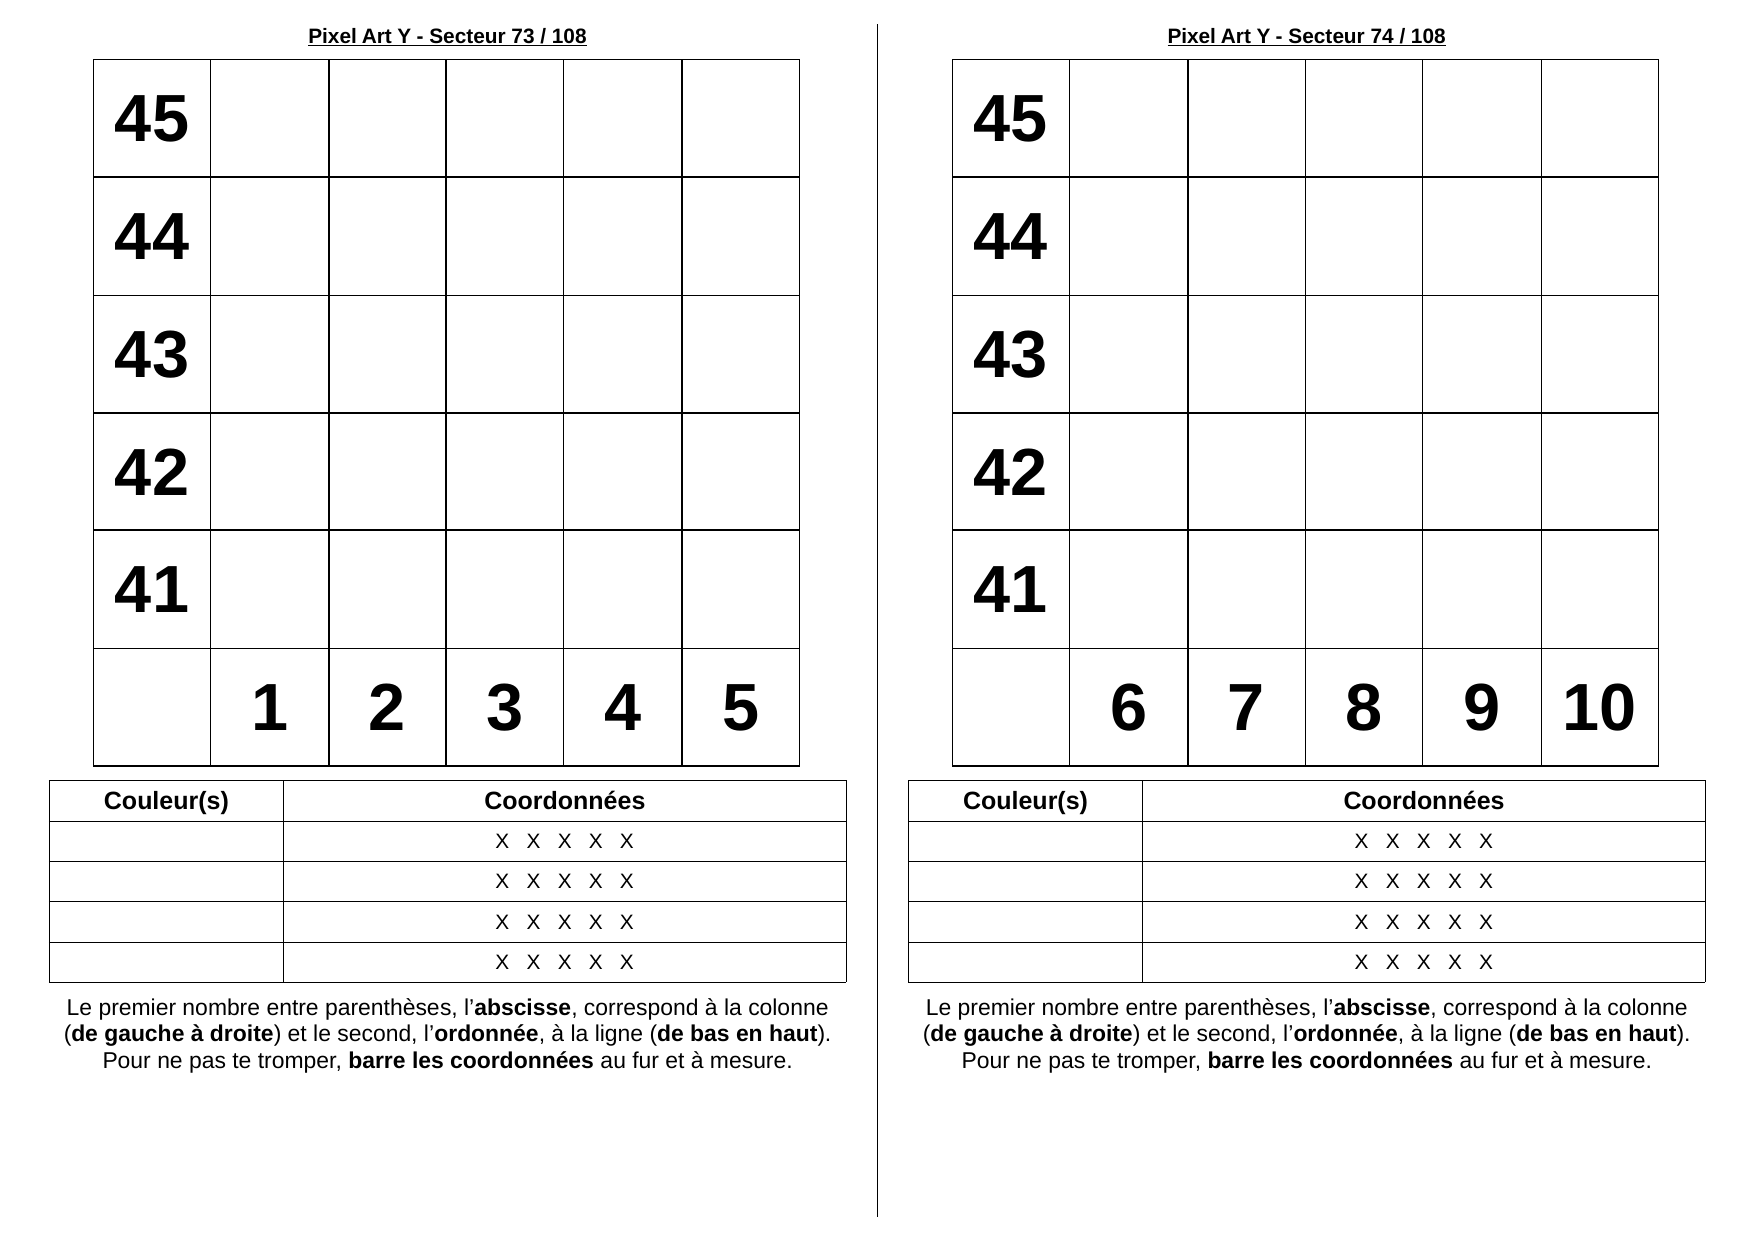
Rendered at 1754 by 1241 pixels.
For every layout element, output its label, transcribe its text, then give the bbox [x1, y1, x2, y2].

table_cell X X X X X [284, 902, 846, 942]
table_cell [50, 943, 283, 982]
table_header Couleur(s) [50, 781, 283, 821]
text Pixel Art Y - Secteur 73 / 108 [24, 24, 871, 48]
text Pour ne pas te tromper, barre les coordonnées au fur et à mesure. [24, 1047, 871, 1073]
text Pour ne pas te tromper, barre les coordonnées au fur et à mesure. [883, 1047, 1730, 1073]
table_cell [909, 822, 1142, 861]
table_cell [909, 862, 1142, 901]
text Pixel Art Y - Secteur 74 / 108 [883, 24, 1730, 48]
text (de gauche à droite) et le second, l’ordonnée, à la ligne (de bas en haut). [883, 1020, 1730, 1047]
text Le premier nombre entre parenthèses, l’abscisse, correspond à la colonne [883, 994, 1730, 1020]
text (de gauche à droite) et le second, l’ordonnée, à la ligne (de bas en haut). [24, 1020, 871, 1047]
table_cell [909, 943, 1142, 982]
table_cell X X X X X [1143, 902, 1705, 942]
table_cell X X X X X [284, 822, 846, 861]
table_cell X X X X X [284, 862, 846, 901]
table_cell X X X X X [1143, 822, 1705, 861]
table_header Coordonnées [1143, 781, 1705, 821]
table_cell [909, 902, 1142, 942]
table_cell X X X X X [1143, 862, 1705, 901]
table_cell X X X X X [284, 943, 846, 982]
table_header Couleur(s) [909, 781, 1142, 821]
table_cell X X X X X [1143, 943, 1705, 982]
table_cell [50, 902, 283, 942]
table_cell [50, 822, 283, 861]
table_cell [50, 862, 283, 901]
text Le premier nombre entre parenthèses, l’abscisse, correspond à la colonne [24, 994, 871, 1020]
table_header Coordonnées [284, 781, 846, 821]
